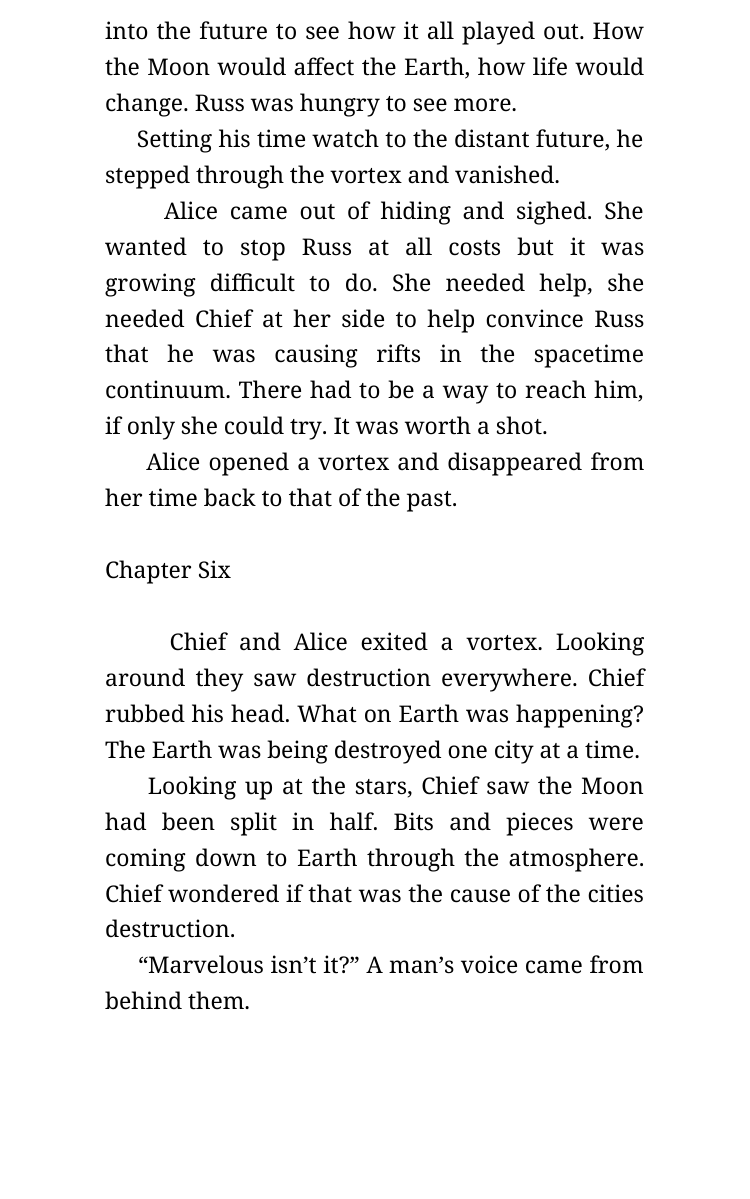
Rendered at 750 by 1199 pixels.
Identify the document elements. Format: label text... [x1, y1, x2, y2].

text “Marvelous isn’t it?” A man’s voice came from behind them. [105, 949, 645, 1017]
text Looking up at the stars, Chief saw the Moon had been split in half. Bits and pieces were coming down to Earth through the atmosphere. Chief wondered if that was the cause of the cities destruction. [105, 770, 645, 945]
text Alice came out of hiding and sighed. She wanted to stop Russ at all costs but it was growing difficult to do. She needed help, she needed Chief at her side to help convince Russ that he was causing rifts in the spacetime continuum. There had to be a way to reach him, if only she could try. It was worth a shot. [105, 195, 645, 442]
text into the future to see how it all played out. How the Moon would affect the Earth, how life would change. Russ was hungry to see more. [105, 15, 645, 118]
text Setting his time watch to the distant future, he stepped through the vortex and vanished. [105, 123, 645, 190]
text Chapter Six [105, 554, 645, 585]
text Alice opened a vortex and disappeared from her time back to that of the past. [105, 446, 645, 513]
text Chief and Alice exited a vortex. Looking around they saw destruction everywhere. Chief rubbed his head. What on Earth was happening? The Earth was being destroyed one city at a time. [105, 626, 645, 765]
